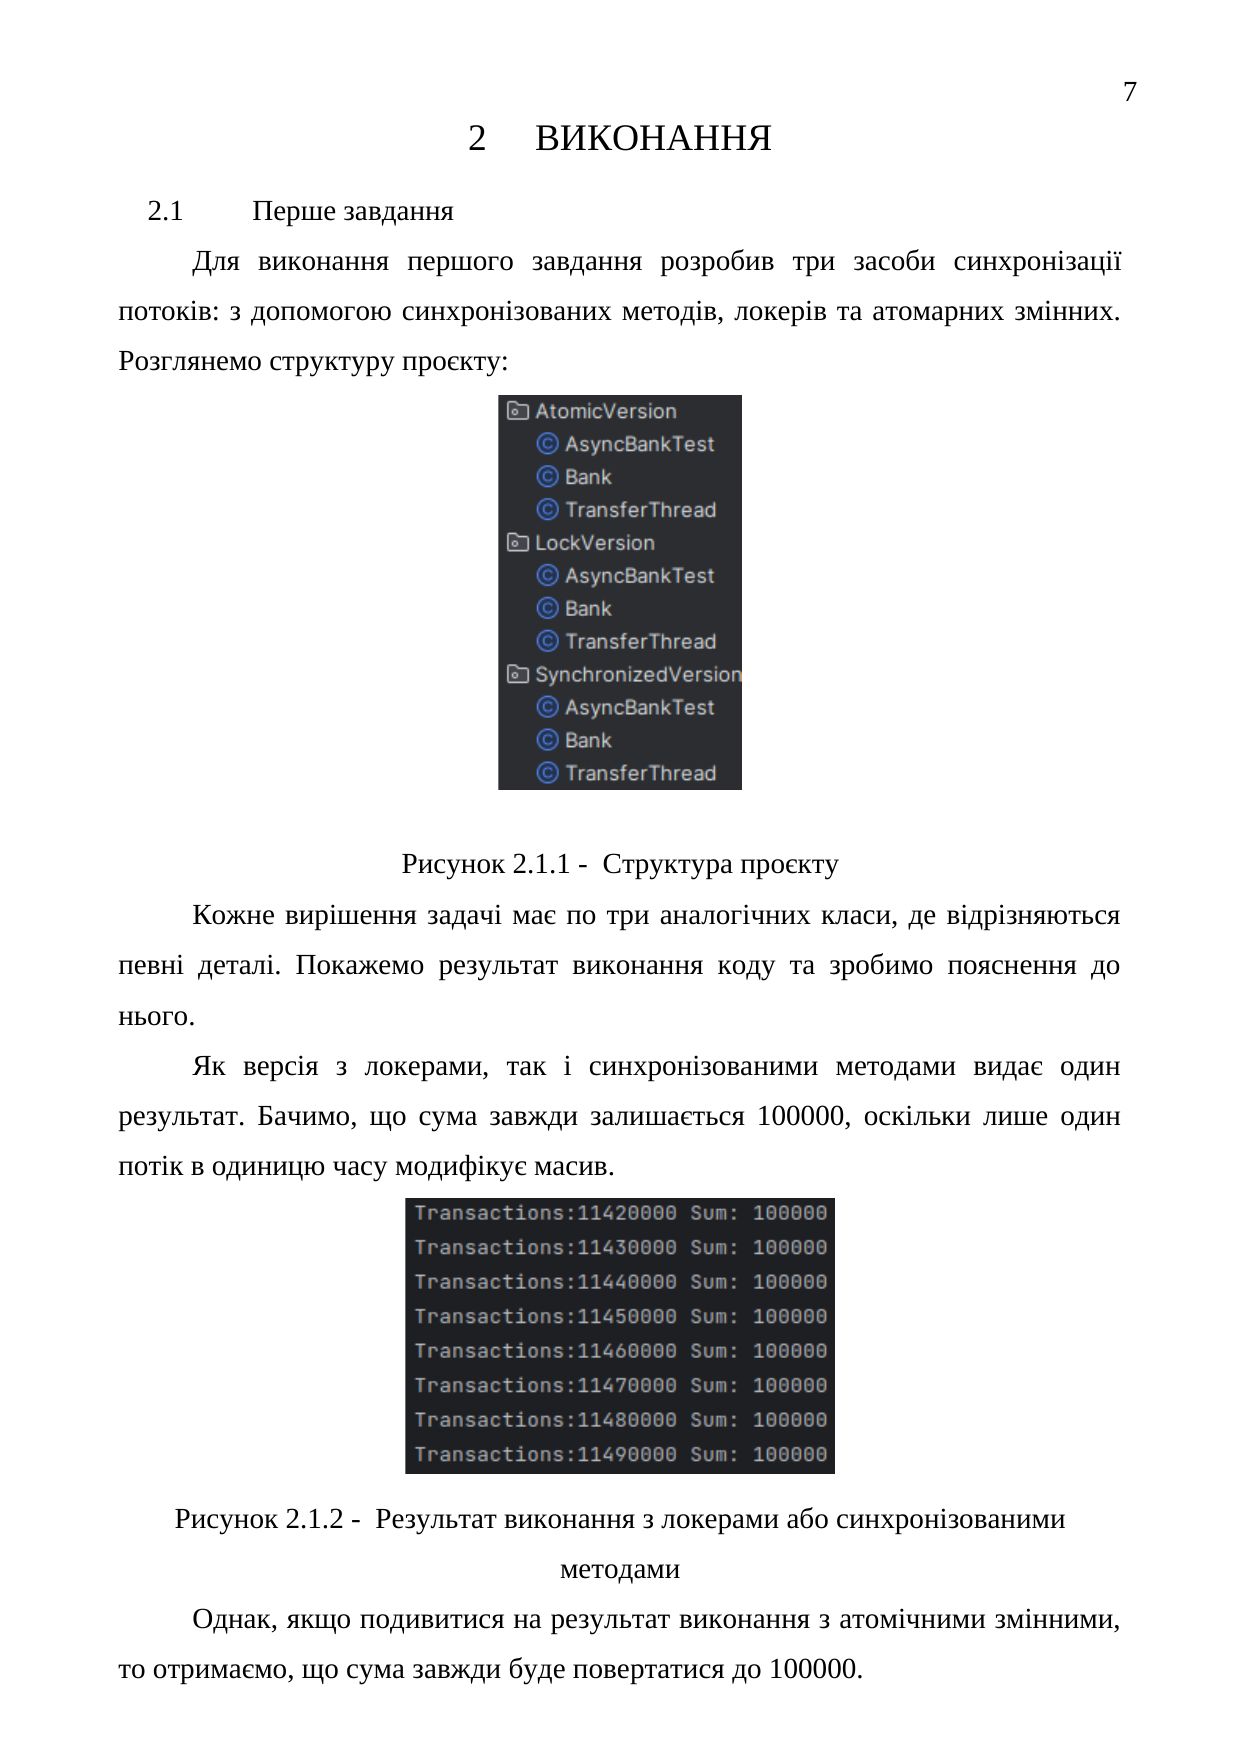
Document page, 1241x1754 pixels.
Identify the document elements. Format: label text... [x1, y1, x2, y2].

subtitle Структура проєкту [118, 847, 1122, 880]
text Кожне вирішення задачі має по три аналогічних класи, де відрізняються певні деталі. Покажемо результат виконання коду та зробимо пояснення до нього. [118, 897, 1122, 1031]
text Для виконання першого завдання розробив три засоби синхронізації потоків: з допомогою синхронізованих методів, локерів та атомарних змінних. Розглянемо структуру проєкту: [118, 243, 1122, 377]
text Як версія з локерами, так і синхронізованими методами видає один результат. Бачимо, що сума завжди залишається 100000, оскільки лише один потік в одиницю часу модифікує масив. [118, 1048, 1122, 1182]
subtitle Виконання [118, 115, 1122, 158]
picture [498, 395, 742, 790]
picture [405, 1198, 835, 1474]
subtitle Результат виконання з локерами або синхронізованими методами [118, 1501, 1122, 1584]
text Однак, якщо подивитися на результат виконання з атомічними змінними, то отримаємо, що сума завжди буде повертатися до 100000. [118, 1601, 1122, 1685]
subtitle Перше завдання [118, 193, 1122, 226]
